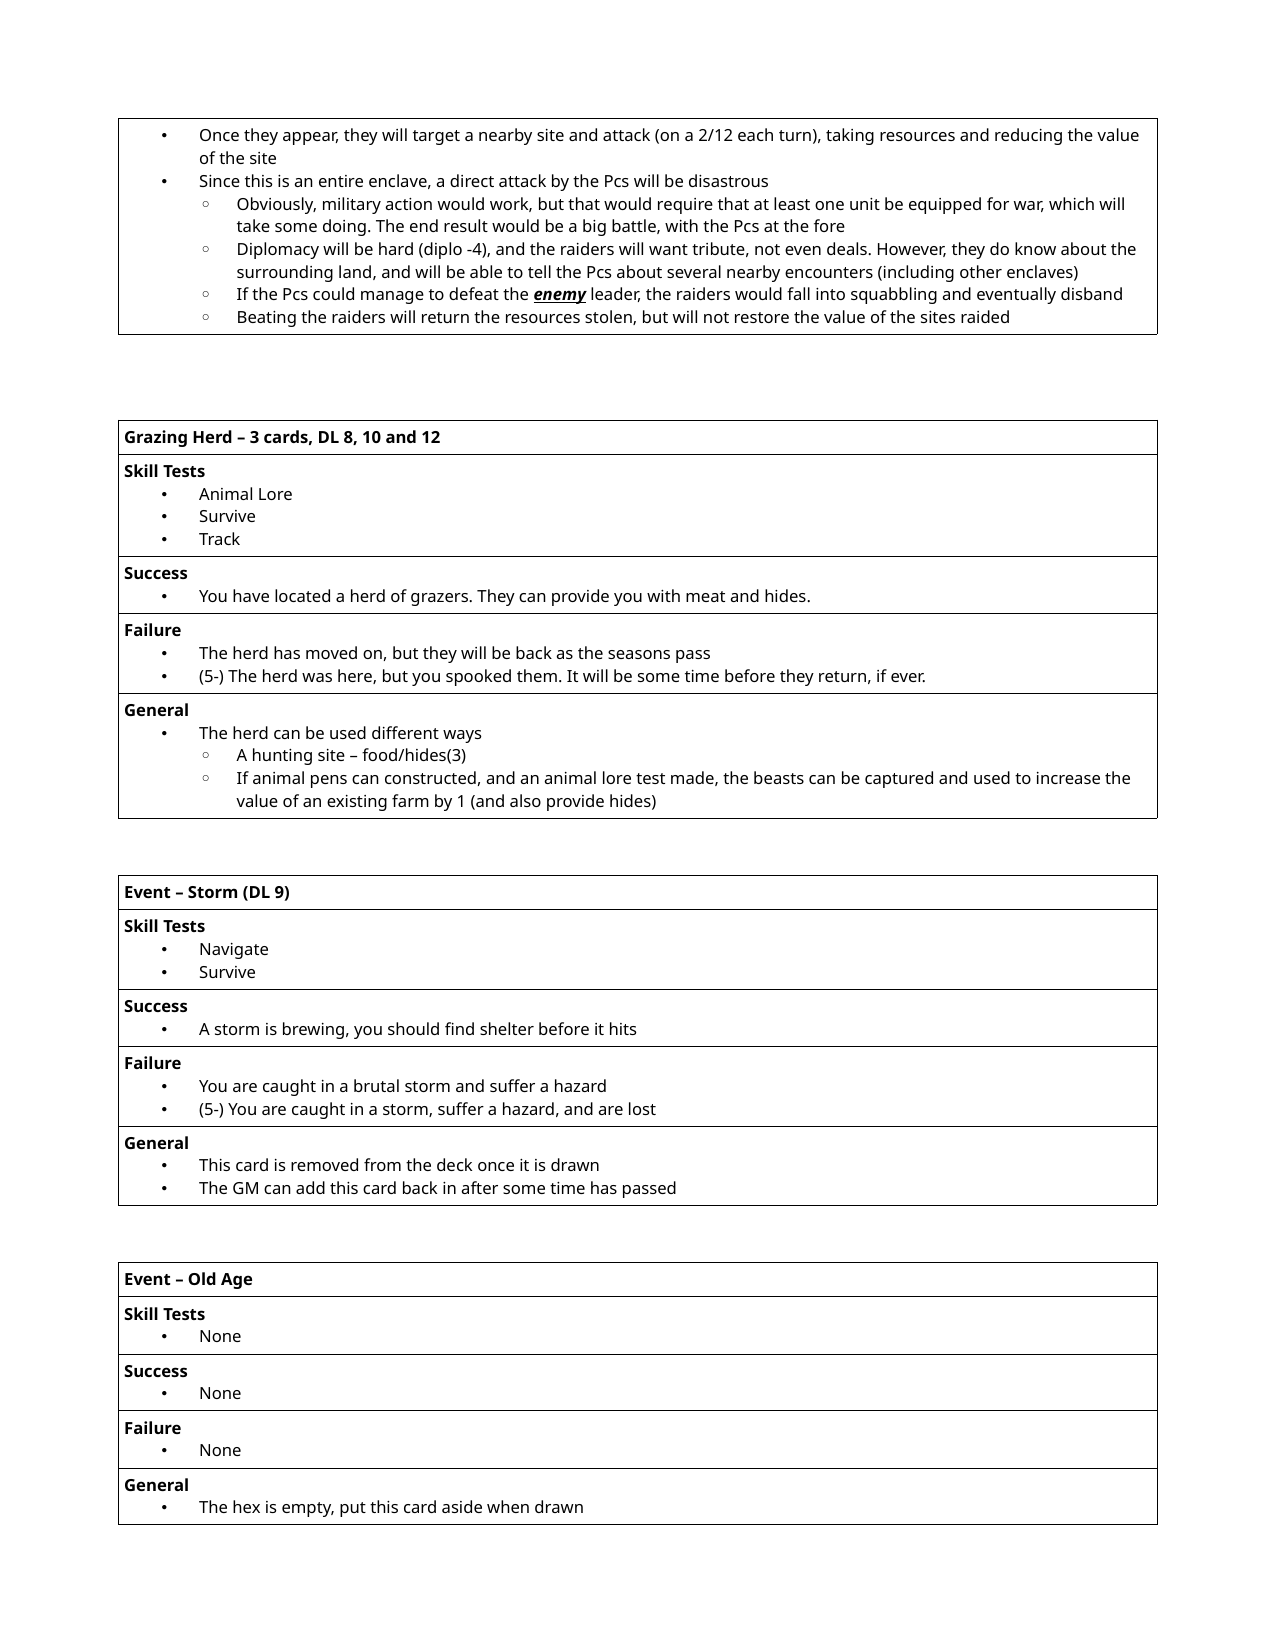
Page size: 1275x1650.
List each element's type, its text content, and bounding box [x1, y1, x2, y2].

table_cell Success A storm is brewing, you should find shelter before it hits [119, 990, 1157, 1046]
table_cell Failure You are caught in a brutal storm and suffer a hazard (5-) You are caught in a storm, suffer a hazard, and are lost [119, 1047, 1157, 1126]
table_cell General This encounter represents an enclave of raiders – representing at least one military unit They have no resource sites, and instead raid surrounding territory to get what they need Once they appear, they will target a nearby site and attack (on a 2/12 each turn), taking resources and reducing the value of the site Since this is an entire enclave, a direct attack by the Pcs will be disastrous Obviously, military action would work, but that would require that at least one unit be equipped for war, which will take some doing. The end result would be a big battle, with the Pcs at the fore Diplomacy will be hard (diplo -4), and the raiders will want tribute, not even deals. However, they do know about the surrounding land, and will be able to tell the Pcs about several nearby encounters (including other enclaves) If the Pcs could manage to defeat the enemy leader, the raiders would fall into squabbling and eventually disband Beating the raiders will return the resources stolen, but will not restore the value of the sites raided [119, 119, 1157, 334]
table_cell General The hex is empty, put this card aside when drawn When Pcs return to the enclave, any character who has the age trait, must roll or go take ill Any character that is ill must save or go into crisis [119, 1469, 1157, 1524]
table_header Grazing Herd – 3 cards, DL 8, 10 and 12 [119, 421, 1157, 454]
table_cell Skill Tests Animal Lore Survive Track [119, 455, 1157, 556]
table_cell Failure The herd has moved on, but they will be back as the seasons pass (5-) The herd was here, but you spooked them. It will be some time before they return, if ever. [119, 614, 1157, 693]
table_cell General This card is removed from the deck once it is drawn The GM can add this card back in after some time has passed [119, 1127, 1157, 1205]
table_cell Failure None [119, 1411, 1157, 1467]
table_cell Success You have located a herd of grazers. They can provide you with meat and hides. [119, 557, 1157, 613]
table_header Event – Old Age [119, 1263, 1157, 1296]
table_cell General The herd can be used different ways A hunting site – food/hides(3) If animal pens can constructed, and an animal lore test made, the beasts can be captured and used to increase the value of an existing farm by 1 (and also provide hides) [119, 694, 1157, 818]
table_cell Skill Tests Navigate Survive [119, 910, 1157, 989]
table_cell Success None [119, 1355, 1157, 1410]
table_header Event – Storm (DL 9) [119, 876, 1157, 909]
table_cell Skill Tests None [119, 1297, 1157, 1353]
